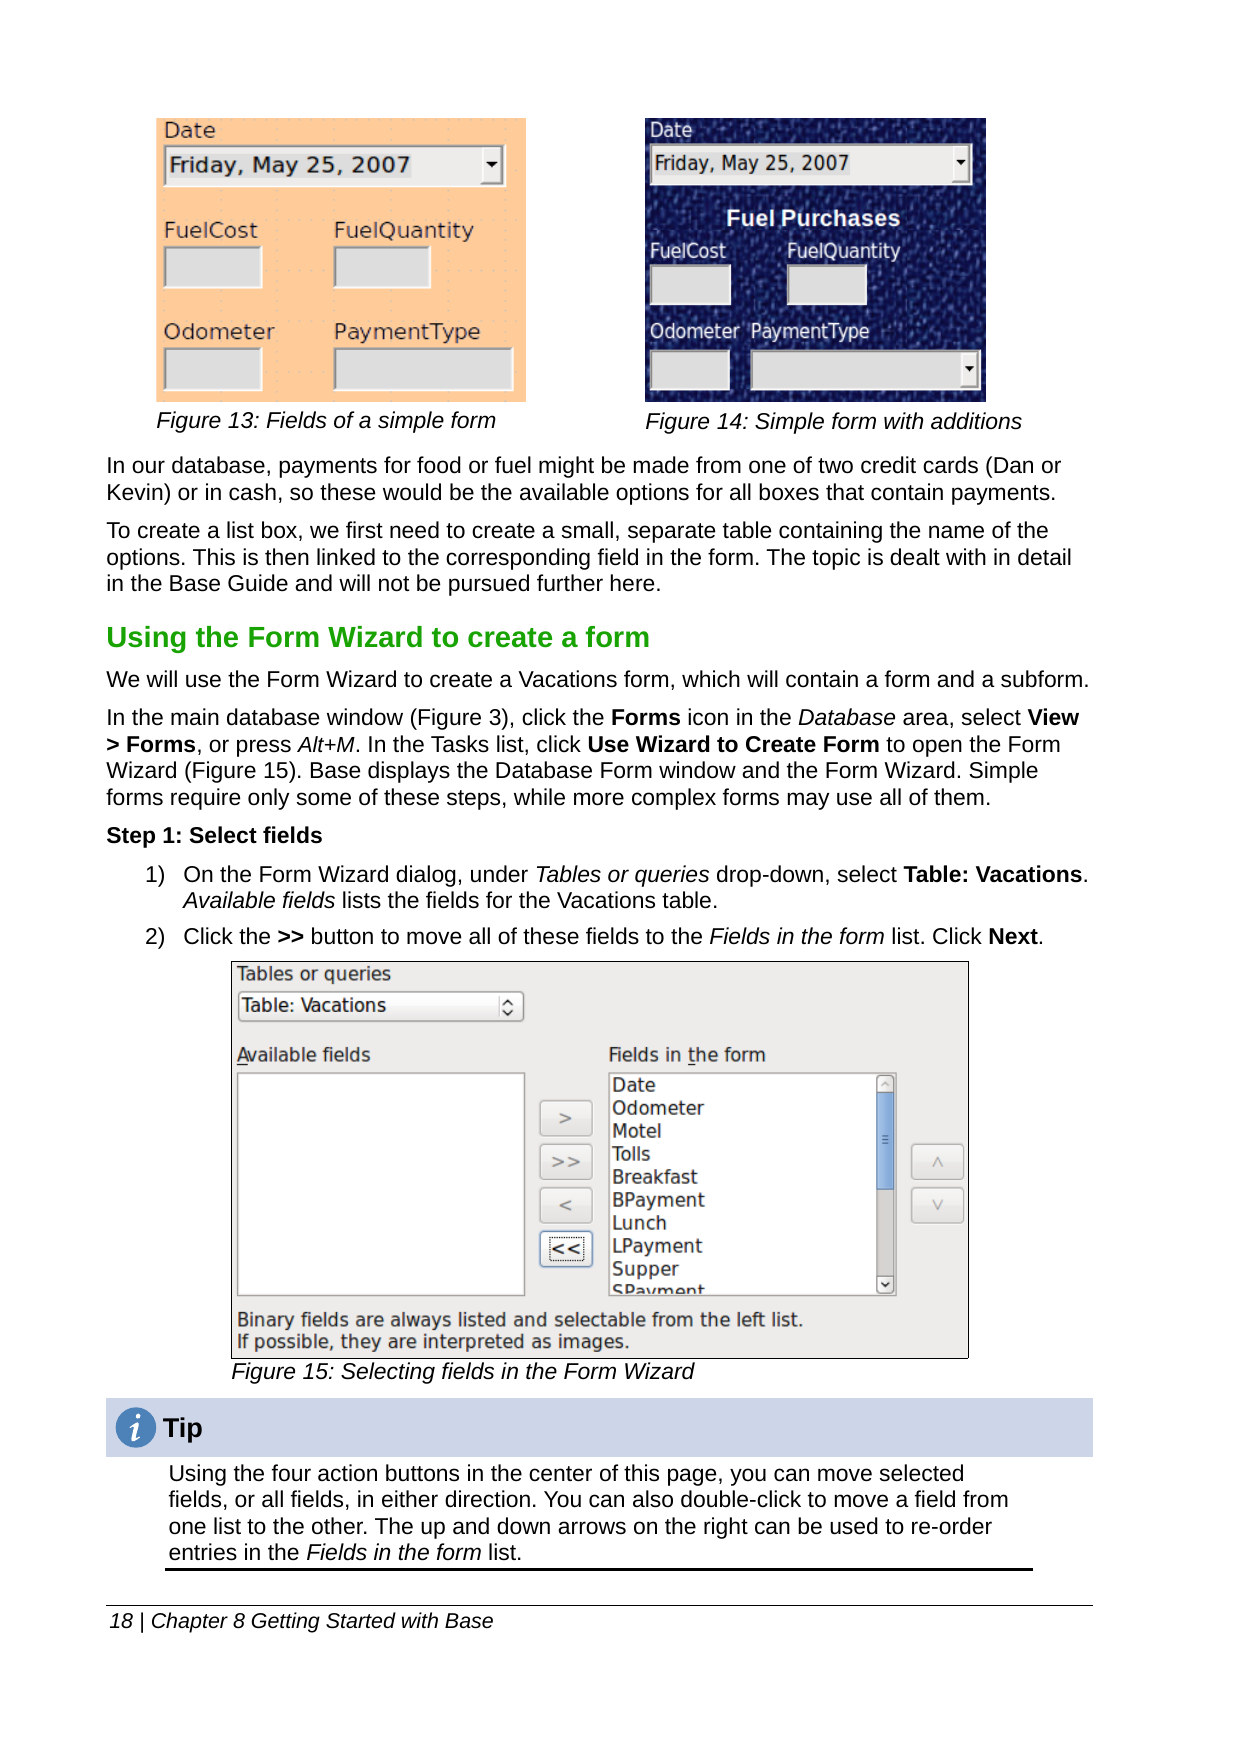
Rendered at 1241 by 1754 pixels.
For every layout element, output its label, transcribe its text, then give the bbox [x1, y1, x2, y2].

picture [645, 118, 986, 402]
text We will use the Form Wizard to create a Vacations form, which will contain a form and a subform. [106, 666, 1093, 692]
subtitle Using the Form Wizard to create a form [106, 620, 1093, 654]
list Click the >> button to move all of these fields to the Fields in the form list. Click Next. [165, 923, 1093, 949]
table_header [599, 118, 1101, 441]
text To create a list box, we first need to create a small, separate table containing the name of the options. This is then linked to the corresponding field in the form. The topic is dealt with in detail in the Base Guide and will not be pursued further here. [106, 517, 1093, 597]
text Figure 15: Selecting fields in the Form Wizard [231, 1359, 968, 1384]
picture [232, 962, 968, 1358]
list On the Form Wizard dialog, under Tables or queries drop-down, select Table: Vacations. Available fields lists the fields for the Vacations table. [165, 861, 1093, 914]
table_header [98, 118, 599, 441]
text In our database, payments for food or fuel might be made from one of two credit cards (Dan or Kevin) or in cash, so these would be the available options for all boxes that contain payments. [106, 452, 1093, 505]
subtitle Tip [106, 1398, 1093, 1457]
text Step 1: Select fields [106, 822, 1093, 849]
picture [156, 118, 526, 402]
text In the main database window (Figure 3), click the Forms icon in the Database area, select View > Forms, or press Alt+M. In the Tasks list, click Use Wizard to Create Form to open the Form Wizard (Figure 15). Base displays the Database Form window and the Form Wizard. Simple forms require only some of these steps, while more complex forms may use all of them. [106, 704, 1093, 810]
text Using the four action buttons in the center of this page, you can move selected fields, or all fields, in either direction. You can also double-click to move a field from one list to the other. The up and down arrows on the right can be used to re-order entries in the Fields in the form list. [165, 1457, 1033, 1568]
